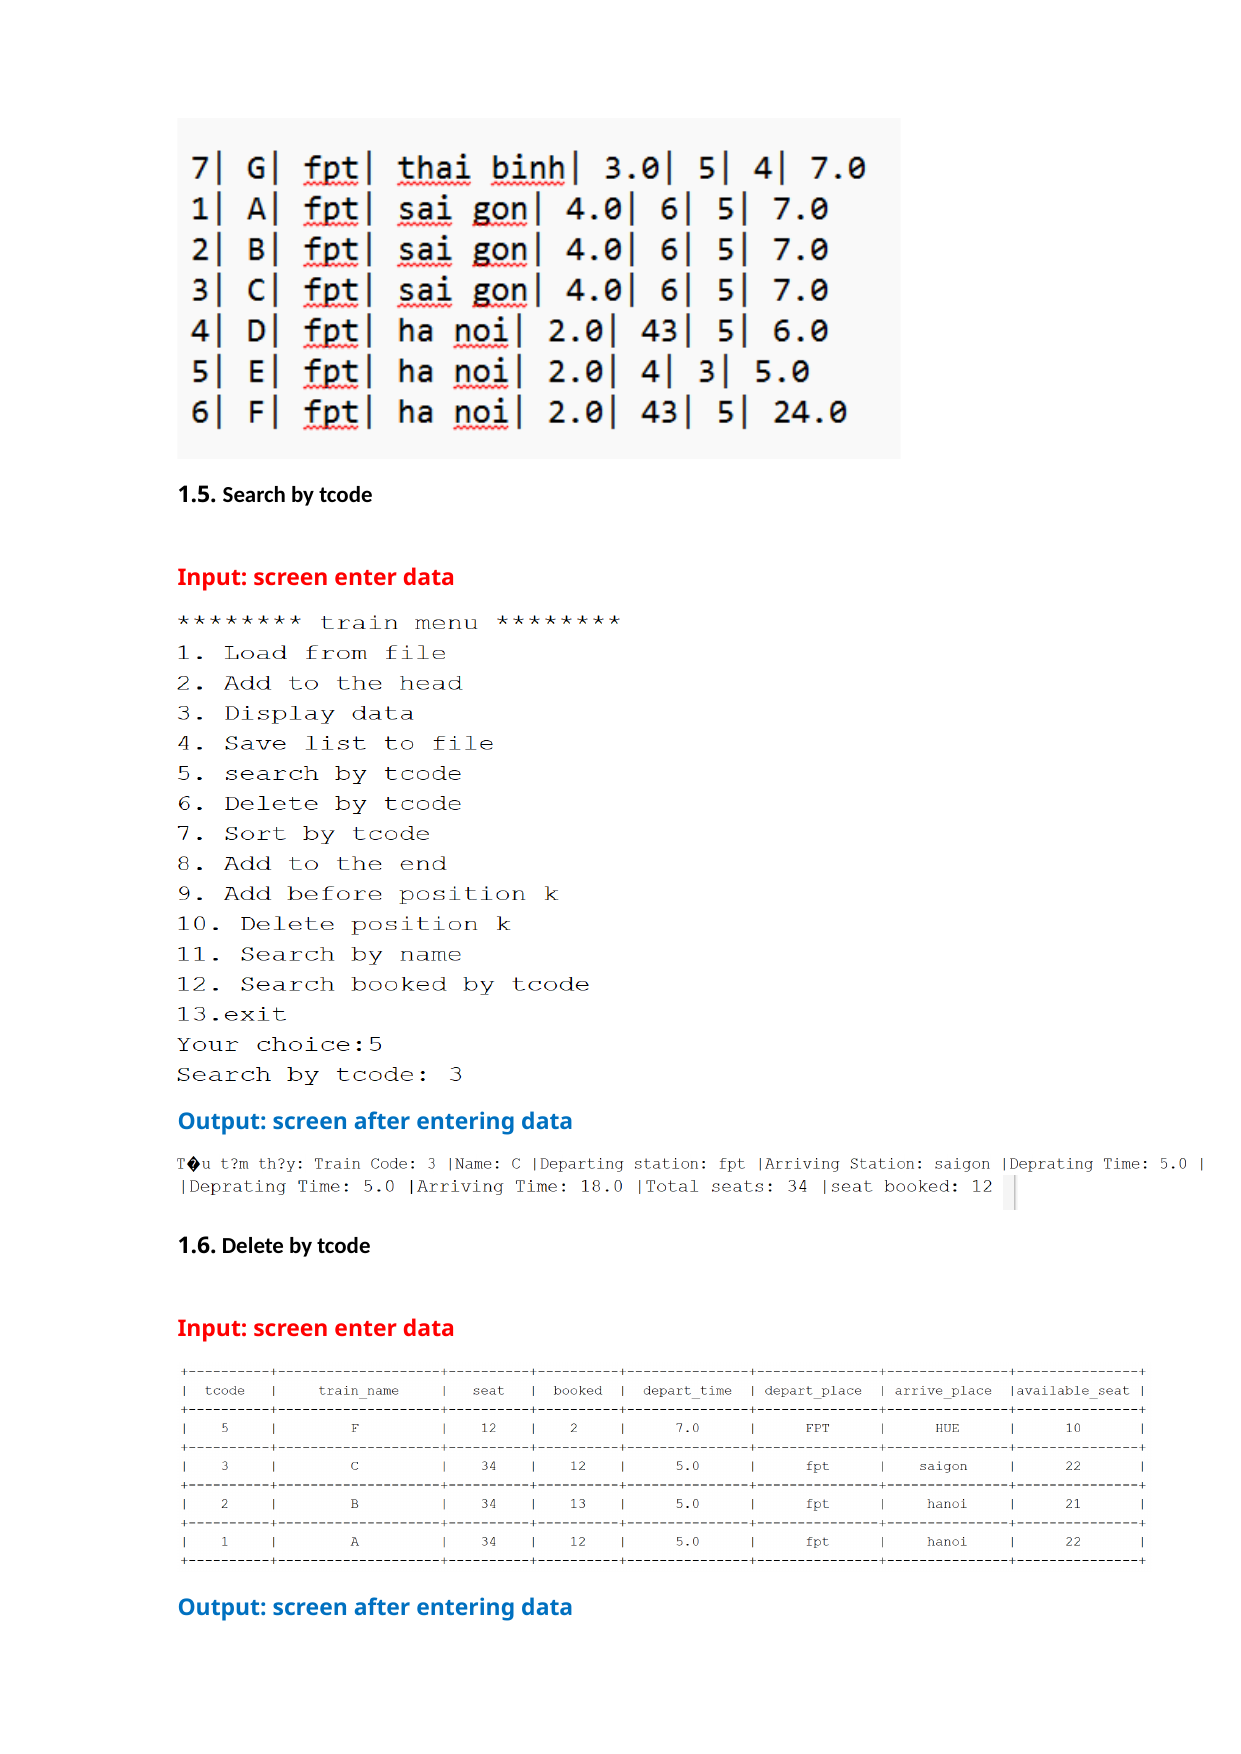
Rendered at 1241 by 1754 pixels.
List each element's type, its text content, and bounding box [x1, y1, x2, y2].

text Input: screen enter data [177, 561, 1152, 592]
text Output: screen after entering data [177, 1104, 1152, 1136]
text Input: screen enter data [177, 1312, 1152, 1343]
text Output: screen after entering data [177, 1591, 1152, 1622]
text 1.6. Delete by tcode [177, 1229, 1152, 1260]
text 1.5. Search by tcode [177, 478, 1152, 509]
